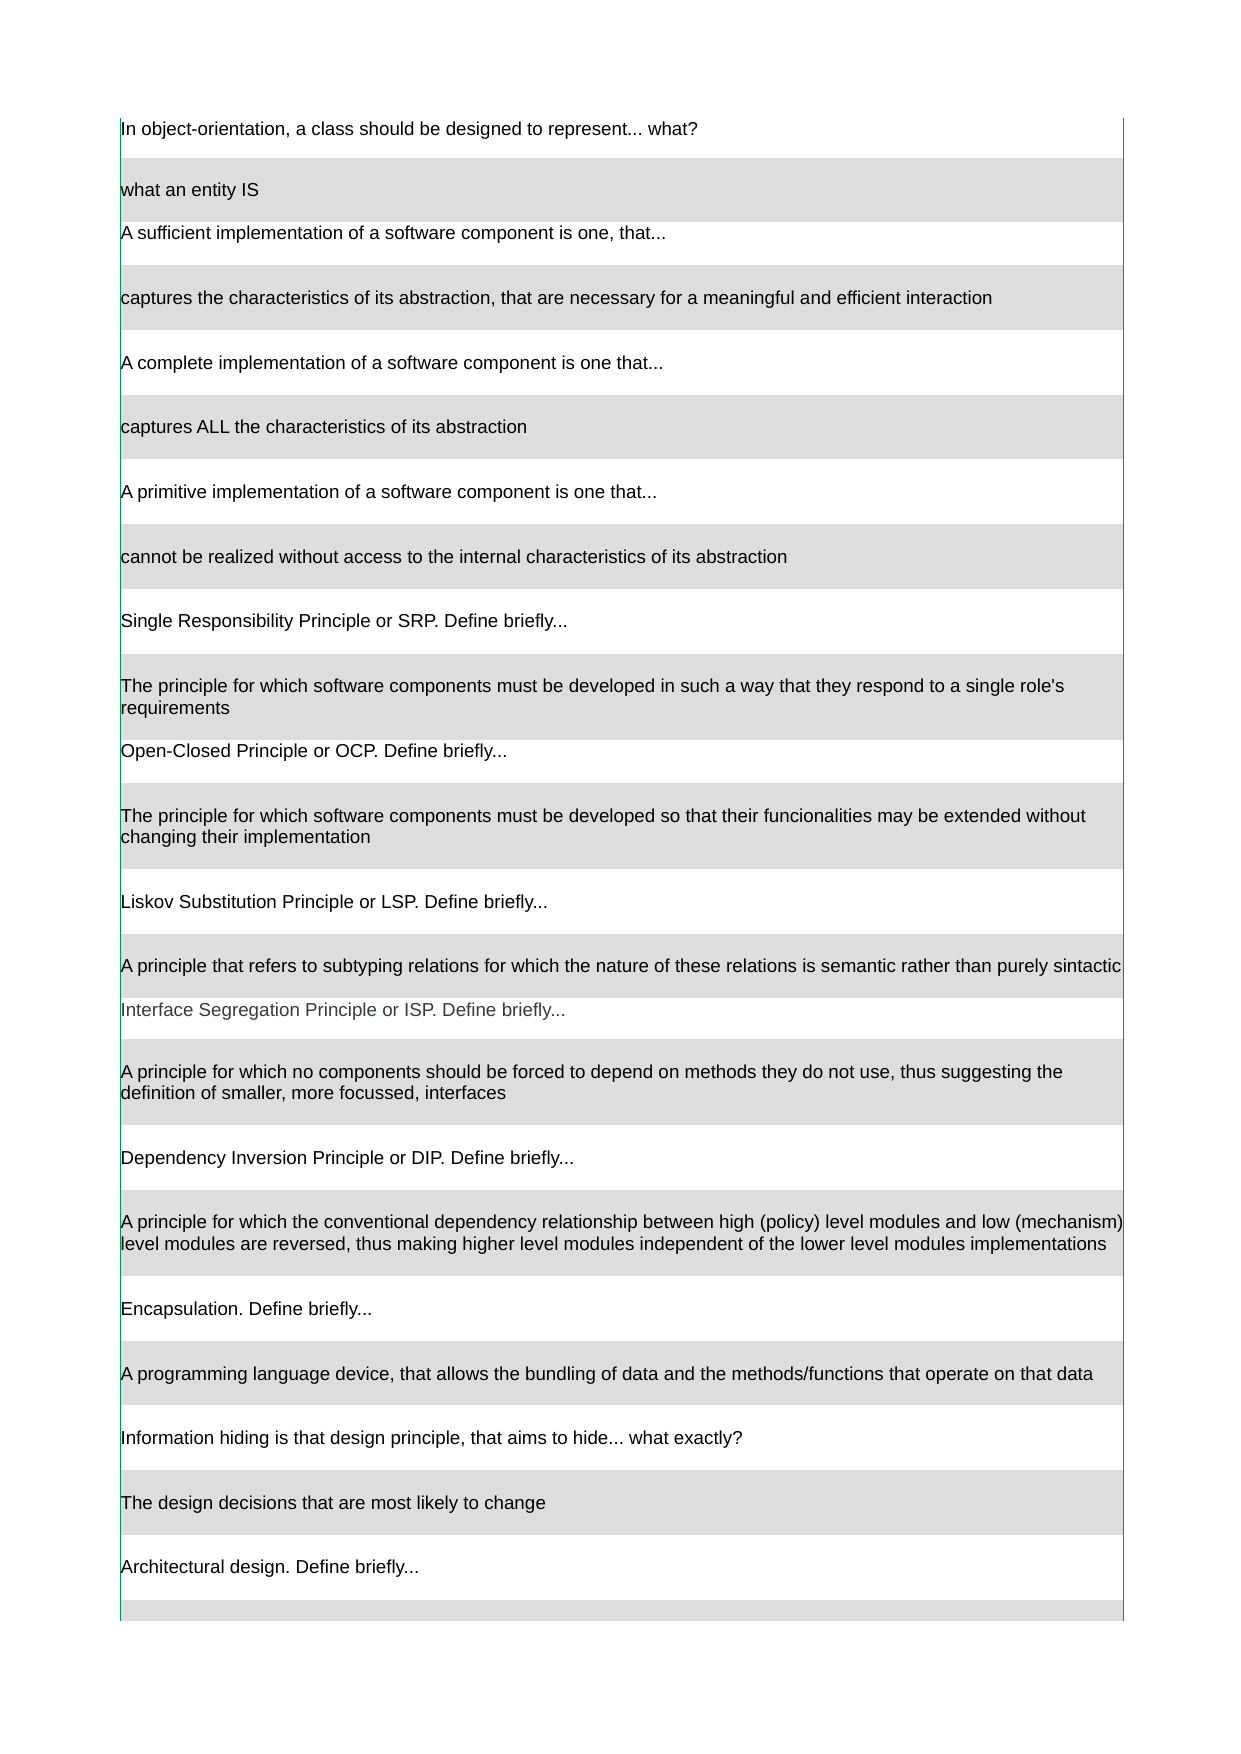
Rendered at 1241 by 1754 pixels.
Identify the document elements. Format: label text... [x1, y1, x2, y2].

table_cell A programming language device, that allows the bundling of data and the methods/functions that operate on that data [121, 1341, 1123, 1405]
table_cell Encapsulation. Define briefly... [121, 1276, 1123, 1341]
table_cell captures the characteristics of its abstraction, that are necessary for a meaningful and efficient interaction [121, 265, 1123, 330]
table_cell Interface Segregation Principle or ISP. Define briefly... [121, 999, 1123, 1039]
table_cell Single Responsibility Principle or SRP. Define briefly... [121, 589, 1123, 653]
table_cell A primitive implementation of a software component is one that... [121, 459, 1123, 524]
table_cell Liskov Substitution Principle or LSP. Define briefly... [121, 869, 1123, 934]
table_cell A principle for which no components should be forced to depend on methods they do not use, thus suggesting the definition of smaller, more focussed, interfaces [121, 1039, 1123, 1125]
table_cell The principle for which software components must be developed so that their funcionalities may be extended without changing their implementation [121, 783, 1123, 869]
table_cell A sufficient implementation of a software component is one, that... [121, 222, 1123, 265]
table_cell The design decisions that are most likely to change [121, 1470, 1123, 1535]
table_cell Information hiding is that design principle, that aims to hide... what exactly? [121, 1405, 1123, 1470]
table_cell Architectural design. Define briefly... [121, 1535, 1123, 1599]
table_cell what an entity IS [121, 158, 1123, 222]
table_cell The principle for which software components must be developed in such a way that they respond to a single role's requirements [121, 654, 1123, 740]
table_cell A principle for which the conventional dependency relationship between high (policy) level modules and low (mechanism) level modules are reversed, thus making higher level modules independent of the lower level modules implementations [121, 1190, 1123, 1276]
table_cell [121, 1600, 1123, 1621]
table_cell captures ALL the characteristics of its abstraction [121, 395, 1123, 459]
table_cell In object-orientation, a class should be designed to represent... what? [121, 118, 1123, 157]
table_cell cannot be realized without access to the internal characteristics of its abstraction [121, 524, 1123, 589]
table_cell Open-Closed Principle or OCP. Define briefly... [121, 740, 1123, 783]
table_cell A principle that refers to subtyping relations for which the nature of these relations is semantic rather than purely sintactic [121, 934, 1123, 998]
table_cell Dependency Inversion Principle or DIP. Define briefly... [121, 1125, 1123, 1190]
table_cell A complete implementation of a software component is one that... [121, 330, 1123, 395]
